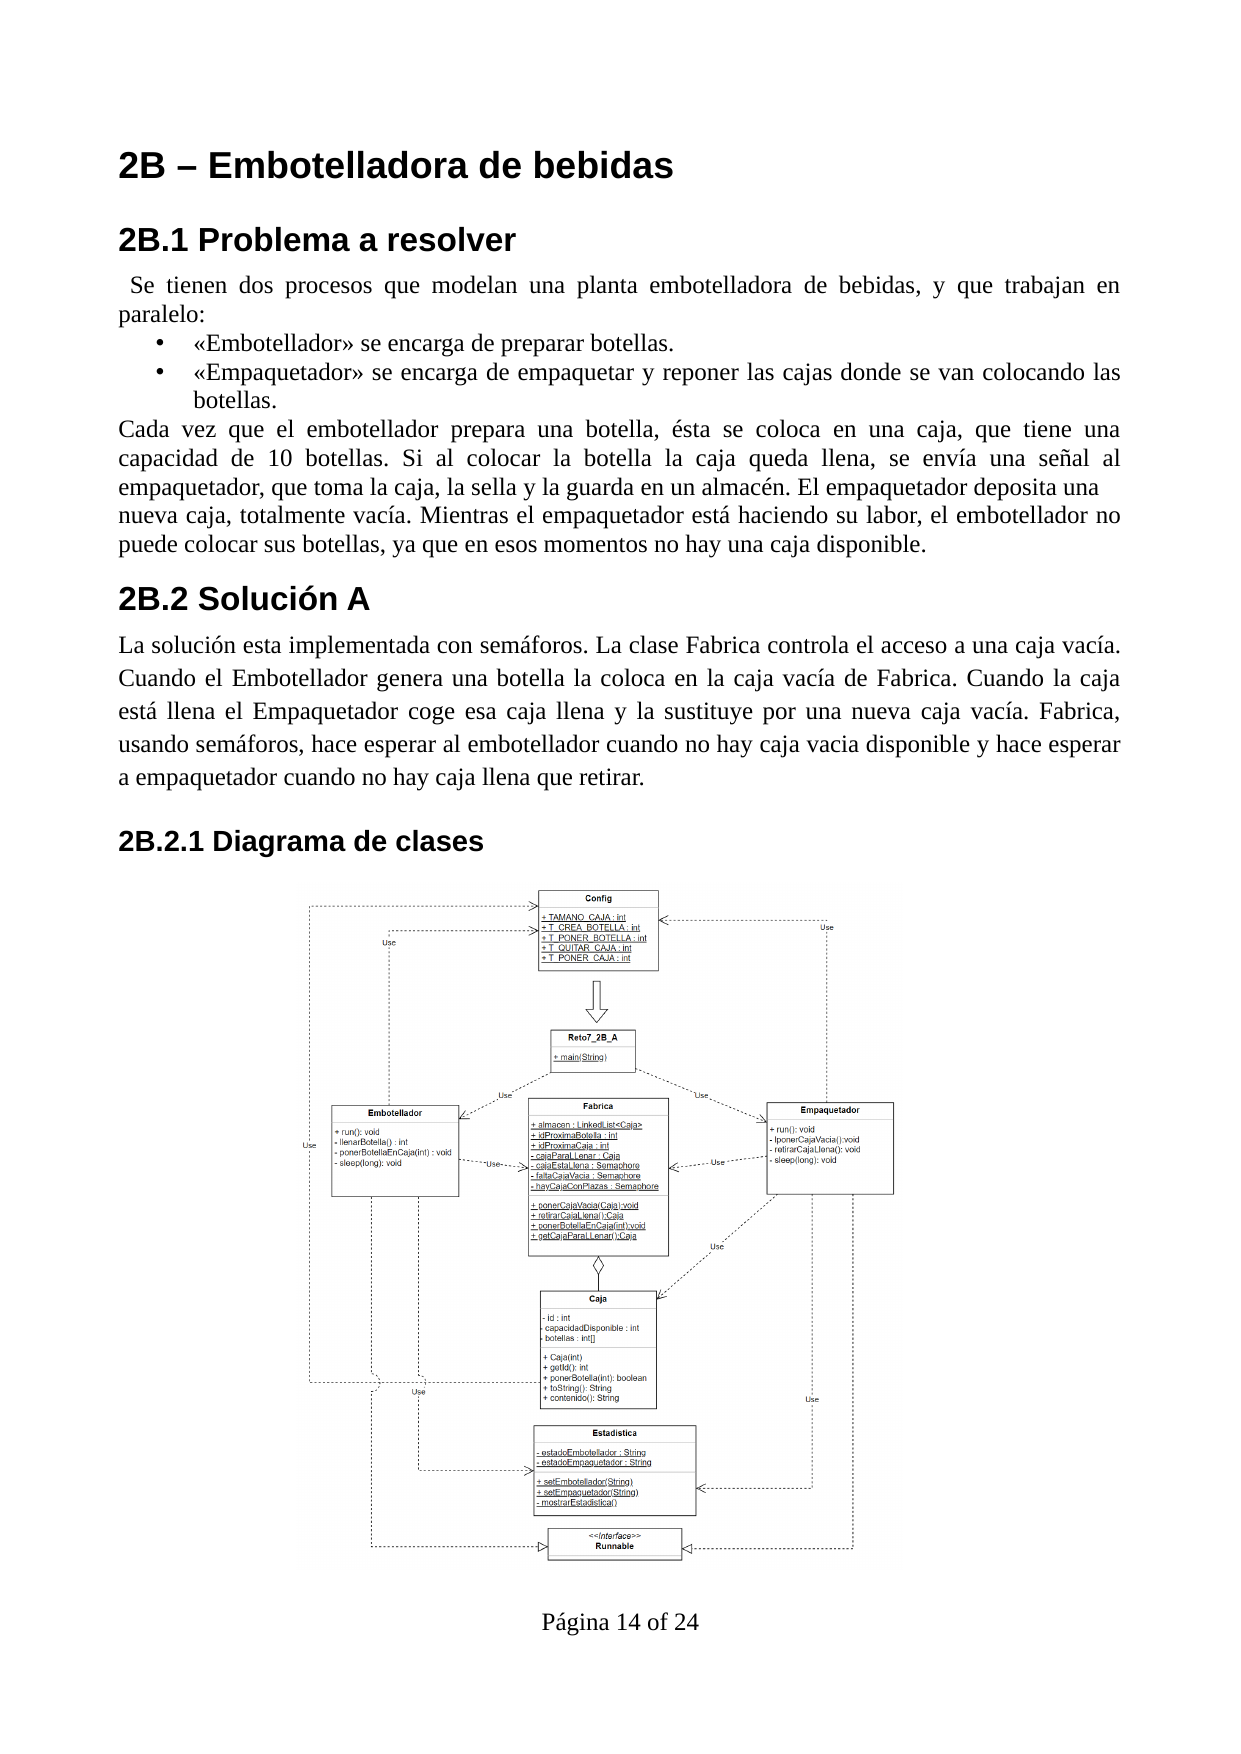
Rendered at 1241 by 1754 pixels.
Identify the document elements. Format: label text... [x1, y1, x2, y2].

picture [296, 882, 904, 1570]
subtitle 2B – Embotelladora de bebidas [118, 143, 1122, 186]
text La solución esta implementada con semáforos. La clase Fabrica controla el acceso a una caja vacía. Cuando el Embotellador genera una botella la coloca en la caja vacía de Fabrica. Cuando la caja está llena el Empaquetador coge esa caja llena y la sustituye por una nueva caja vacía. Fabrica, usando semáforos, hace esperar al embotellador cuando no hay caja vacia disponible y hace esperar a empaquetador cuando no hay caja llena que retirar. [118, 630, 1122, 791]
subtitle 2B.2 Solución A [118, 579, 1122, 617]
text Cada vez que el embotellador prepara una botella, ésta se coloca en una caja, que tiene una capacidad de 10 botellas. Si al colocar la botella la caja queda llena, se envía una señal al empaquetador, que toma la caja, la sella y la guarda en un almacén. El empaquetador deposita una [118, 414, 1122, 501]
text nueva caja, totalmente vacía. Mientras el empaquetador está haciendo su labor, el embotellador no puede colocar sus botellas, ya que en esos momentos no hay una caja disponible. [118, 501, 1122, 558]
subtitle 2B.2.1 Diagrama de clases [118, 824, 1122, 858]
list «Embotellador» se encarga de preparar botellas. [156, 328, 1122, 357]
subtitle 2B.1 Problema a resolver [118, 219, 1122, 258]
list «Empaquetador» se encarga de empaquetar y reponer las cajas donde se van colocando las botellas. [156, 357, 1122, 414]
text Se tienen dos procesos que modelan una planta embotelladora de bebidas, y que trabajan en paralelo: [118, 271, 1122, 328]
